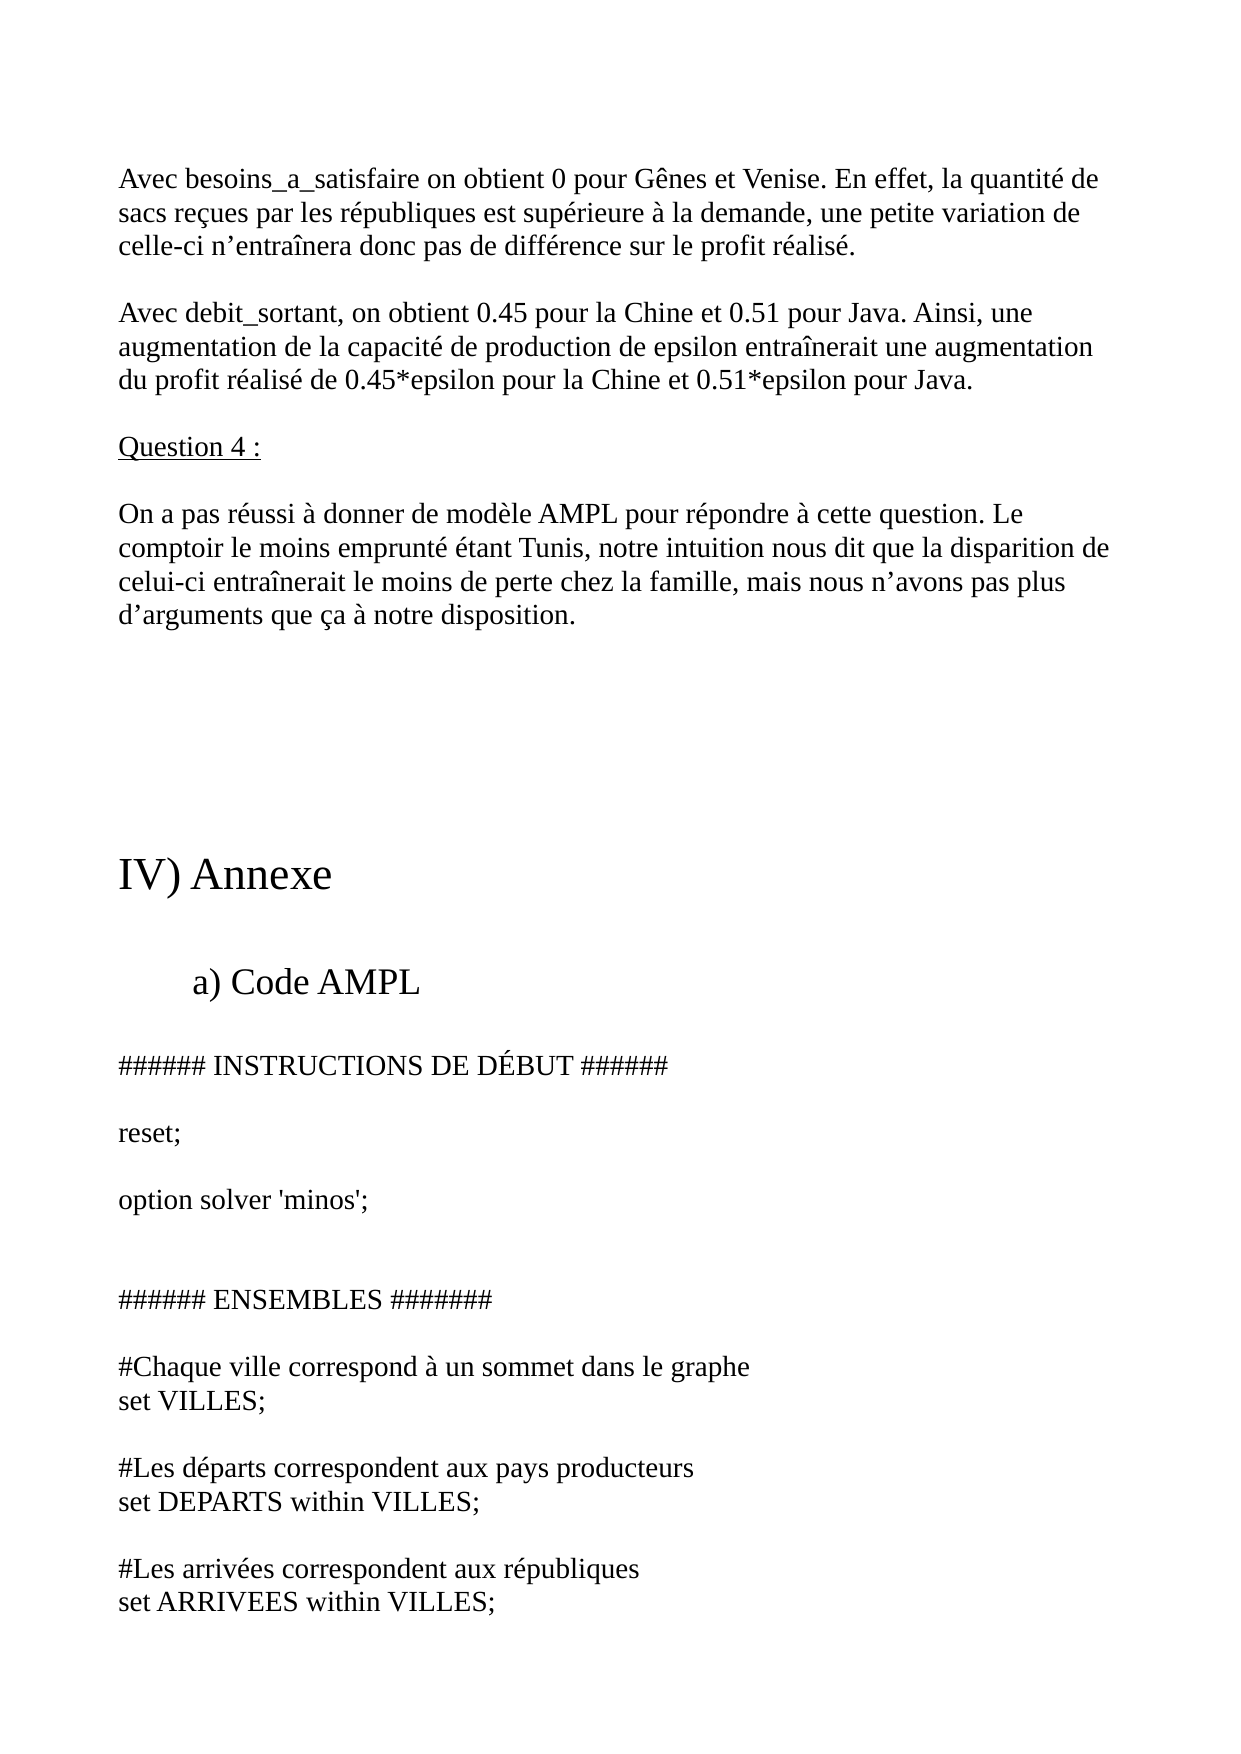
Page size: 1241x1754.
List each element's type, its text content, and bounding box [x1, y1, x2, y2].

text #Les départs correspondent aux pays producteurs [118, 1450, 1122, 1484]
text set DEPARTS within VILLES; [118, 1484, 1122, 1517]
text Avec besoins_a_satisfaire on obtient 0 pour Gênes et Venise. En effet, la quantité de sacs reçues par les républiques est supérieure à la demande, une petite variation de celle-ci n’entraînera donc pas de différence sur le profit réalisé. [118, 161, 1122, 262]
text IV) Annexe [118, 846, 1122, 899]
text ###### INSTRUCTIONS DE DÉBUT ###### [118, 1048, 1122, 1081]
text option solver 'minos'; [118, 1182, 1122, 1215]
text set ARRIVEES within VILLES; [118, 1584, 1122, 1618]
text ###### ENSEMBLES ####### [118, 1282, 1122, 1316]
text set VILLES; [118, 1383, 1122, 1417]
text #Les arrivées correspondent aux républiques [118, 1551, 1122, 1584]
text On a pas réussi à donner de modèle AMPL pour répondre à cette question. Le comptoir le moins emprunté étant Tunis, notre intuition nous dit que la disparition de celui-ci entraînerait le moins de perte chez la famille, mais nous n’avons pas plus d’arguments que ça à notre disposition. [118, 497, 1122, 631]
text Question 4 : [118, 429, 1122, 463]
text reset; [118, 1115, 1122, 1148]
text a) Code AMPL [118, 952, 1122, 1004]
text #Chaque ville correspond à un sommet dans le graphe [118, 1349, 1122, 1383]
text Avec debit_sortant, on obtient 0.45 pour la Chine et 0.51 pour Java. Ainsi, une augmentation de la capacité de production de epsilon entraînerait une augmentation du profit réalisé de 0.45*epsilon pour la Chine et 0.51*epsilon pour Java. [118, 295, 1122, 396]
